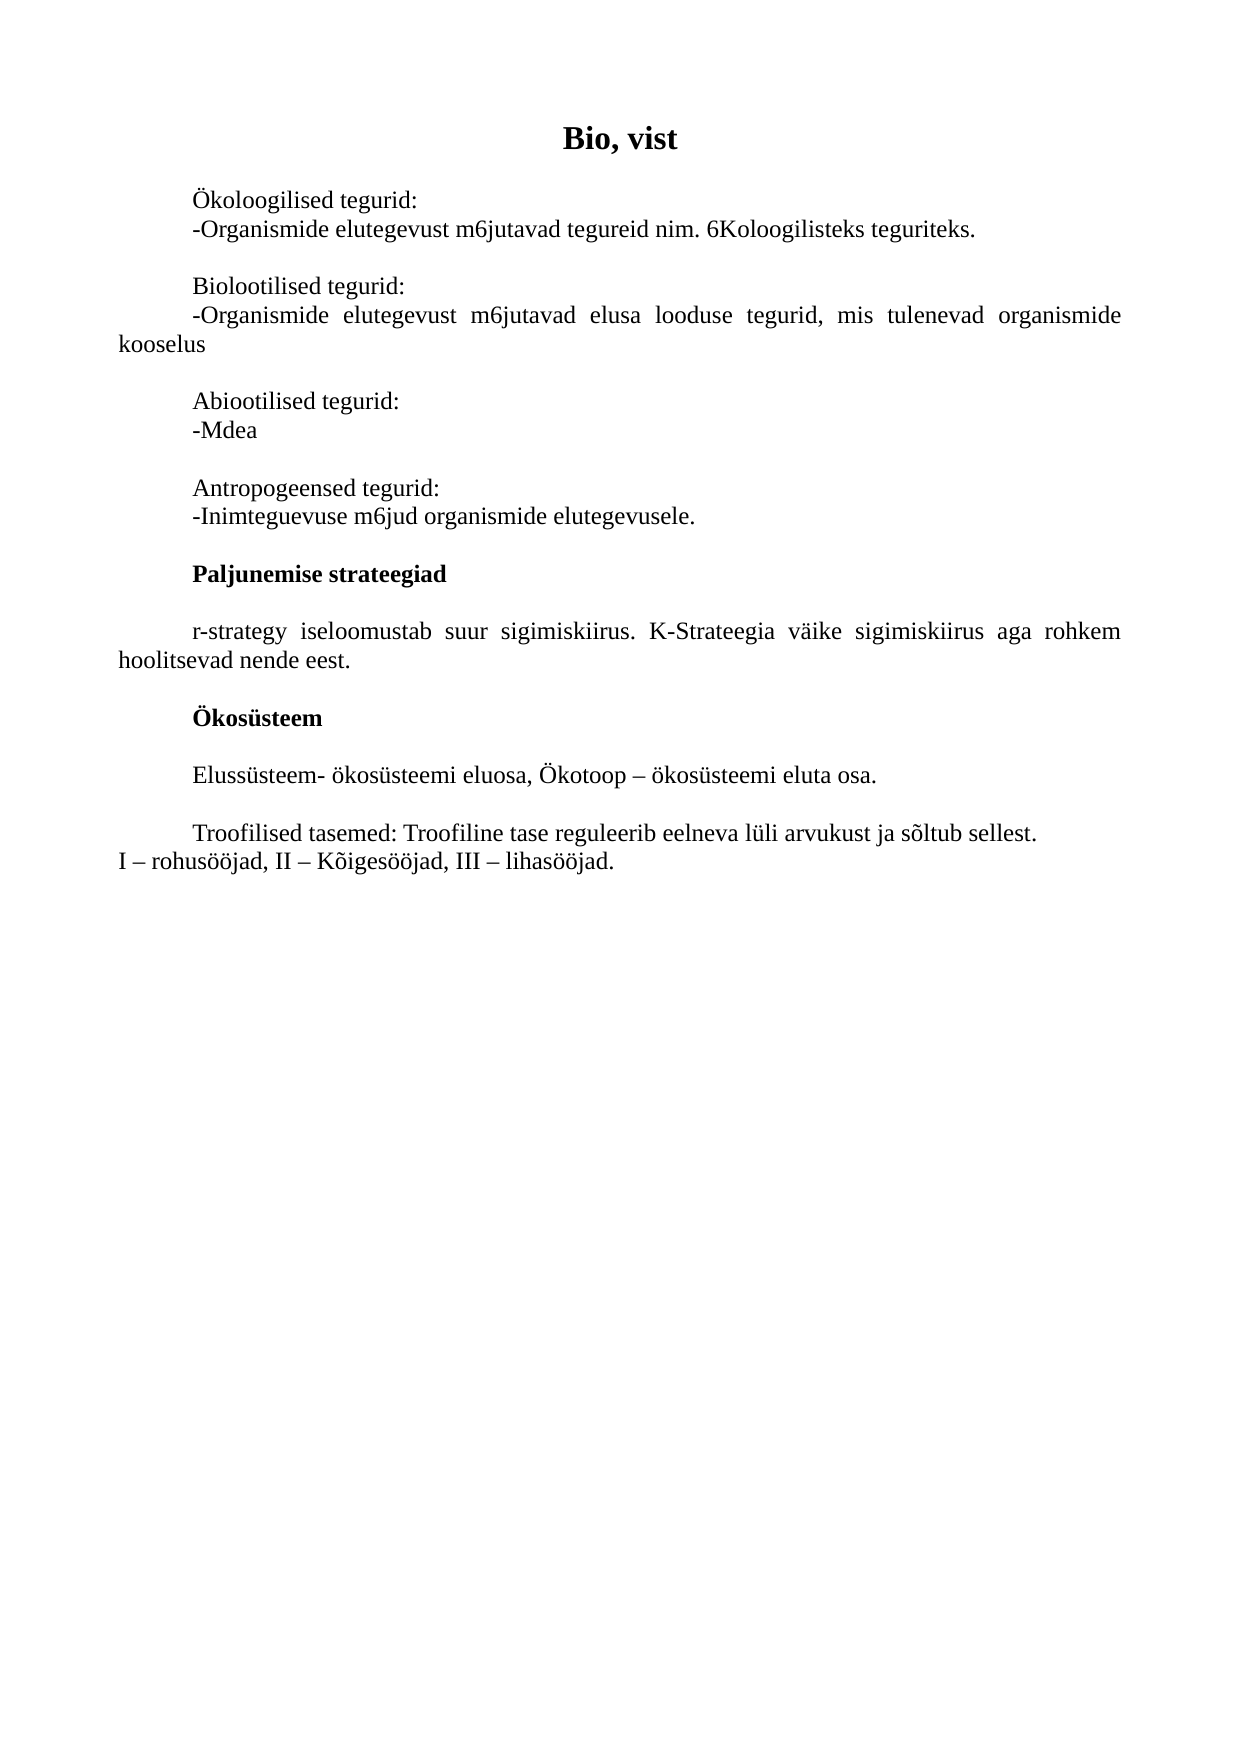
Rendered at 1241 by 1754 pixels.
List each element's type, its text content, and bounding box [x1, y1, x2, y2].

text -Organismide elutegevust m6jutavad tegureid nim. 6Koloogilisteks teguriteks. [118, 214, 1122, 243]
text I – rohusööjad, II – Kõigesööjad, III – lihasööjad. [118, 846, 1122, 875]
text -Mdea [118, 415, 1122, 444]
text Biolootilised tegurid: [118, 271, 1122, 300]
text Abiootilised tegurid: [118, 386, 1122, 415]
text Ökosüsteem [118, 703, 1122, 731]
text Troofilised tasemed: Troofiline tase reguleerib eelneva lüli arvukust ja sõltub sellest. [118, 818, 1122, 846]
text r-strategy iseloomustab suur sigimiskiirus. K-Strateegia väike sigimiskiirus aga rohkem hoolitsevad nende eest. [118, 616, 1122, 674]
text -Organismide elutegevust m6jutavad elusa looduse tegurid, mis tulenevad organismide kooselus [118, 300, 1122, 358]
text Antropogeensed tegurid: [118, 473, 1122, 501]
text Paljunemise strateegiad [118, 559, 1122, 588]
text Bio, vist [118, 118, 1122, 156]
text Ökoloogilised tegurid: [118, 185, 1122, 214]
text -Inimteguevuse m6jud organismide elutegevusele. [118, 501, 1122, 530]
text Elussüsteem- ökosüsteemi eluosa, Ökotoop – ökosüsteemi eluta osa. [118, 760, 1122, 789]
